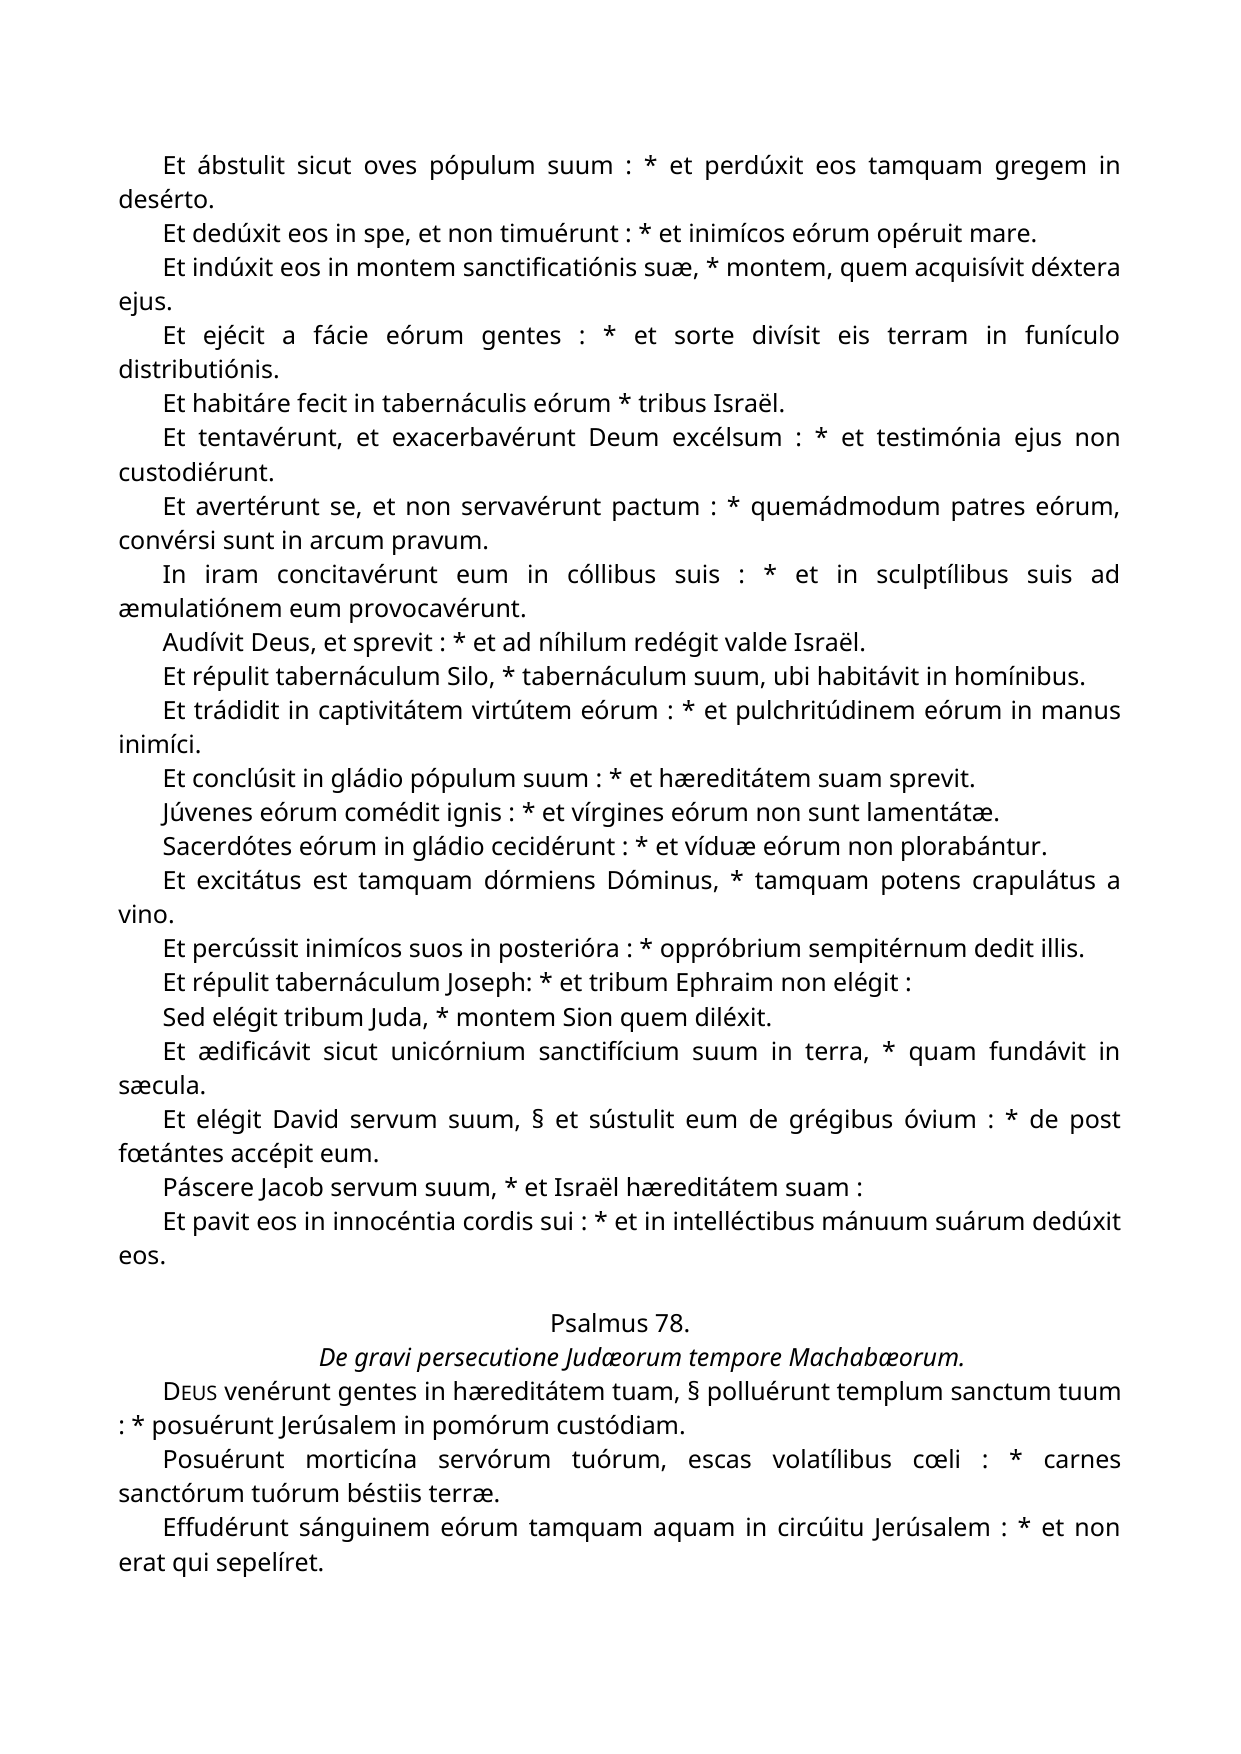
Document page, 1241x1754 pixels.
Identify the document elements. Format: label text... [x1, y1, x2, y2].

text Et trádidit in captivitátem virtútem eórum : * et pulchritúdinem eórum in manus inimíci. [118, 693, 1122, 761]
text Deus venérunt gentes in hæreditátem tuam, § polluérunt templum sanctum tuum : * posuérunt Jerúsalem in pomórum custódiam. [118, 1374, 1122, 1442]
text Audívit Deus, et sprevit : * et ad níhilum redégit valde Israël. [118, 624, 1122, 658]
text Et répulit tabernáculum Silo, * tabernáculum suum, ubi habitávit in homínibus. [118, 658, 1122, 693]
text Et répulit tabernáculum Joseph: * et tribum Ephraim non elégit : [118, 965, 1122, 999]
text Et elégit David servum suum, § et sústulit eum de grégibus óvium : * de post fœtántes accépit eum. [118, 1101, 1122, 1169]
text Et dedúxit eos in spe, et non timuérunt : * et inimícos eórum opéruit mare. [118, 216, 1122, 250]
text Et ejécit a fácie eórum gentes : * et sorte divísit eis terram in funículo distributiónis. [118, 318, 1122, 386]
text Et tentavérunt, et exacerbavérunt Deum excélsum : * et testimónia ejus non custodiérunt. [118, 420, 1122, 488]
text In iram concitavérunt eum in cóllibus suis : * et in sculptílibus suis ad æmulatiónem eum provocavérunt. [118, 556, 1122, 624]
text Et ábstulit sicut oves pópulum suum : * et perdúxit eos tamquam gregem in desérto. [118, 148, 1122, 216]
text Et indúxit eos in montem sanctificatiónis suæ, * montem, quem acquisívit déxtera ejus. [118, 250, 1122, 318]
text Júvenes eórum comédit ignis : * et vírgines eórum non sunt lamentátæ. [118, 795, 1122, 829]
text Posuérunt morticína servórum tuórum, escas volatílibus cœli : * carnes sanctórum tuórum béstiis terræ. [118, 1442, 1122, 1510]
text Et avertérunt se, et non servavérunt pactum : * quemádmodum patres eórum, convérsi sunt in arcum pravum. [118, 488, 1122, 556]
text Et habitáre fecit in tabernáculis eórum * tribus Israël. [118, 386, 1122, 420]
text Páscere Jacob servum suum, * et Israël hæreditátem suam : [118, 1169, 1122, 1203]
text Et conclúsit in gládio pópulum suum : * et hæreditátem suam sprevit. [118, 761, 1122, 795]
text Effudérunt sánguinem eórum tamquam aquam in circúitu Jerúsalem : * et non erat qui sepelíret. [118, 1510, 1122, 1578]
text Psalmus 78. [118, 1306, 1122, 1340]
text Et ædificávit sicut unicórnium sanctifícium suum in terra, * quam fundávit in sæcula. [118, 1033, 1122, 1101]
text Et excitátus est tamquam dórmiens Dóminus, * tamquam potens crapulátus a vino. [118, 863, 1122, 931]
text Et percússit inimícos suos in posterióra : * oppróbrium sempitérnum dedit illis. [118, 931, 1122, 965]
text Sacerdótes eórum in gládio cecidérunt : * et víduæ eórum non plorabántur. [118, 829, 1122, 863]
text Et pavit eos in innocéntia cordis sui : * et in intelléctibus mánuum suárum dedúxit eos. [118, 1203, 1122, 1272]
text De gravi persecutione Judæorum tempore Machabæorum. [118, 1340, 1122, 1374]
text Sed elégit tribum Juda, * montem Sion quem diléxit. [118, 999, 1122, 1033]
